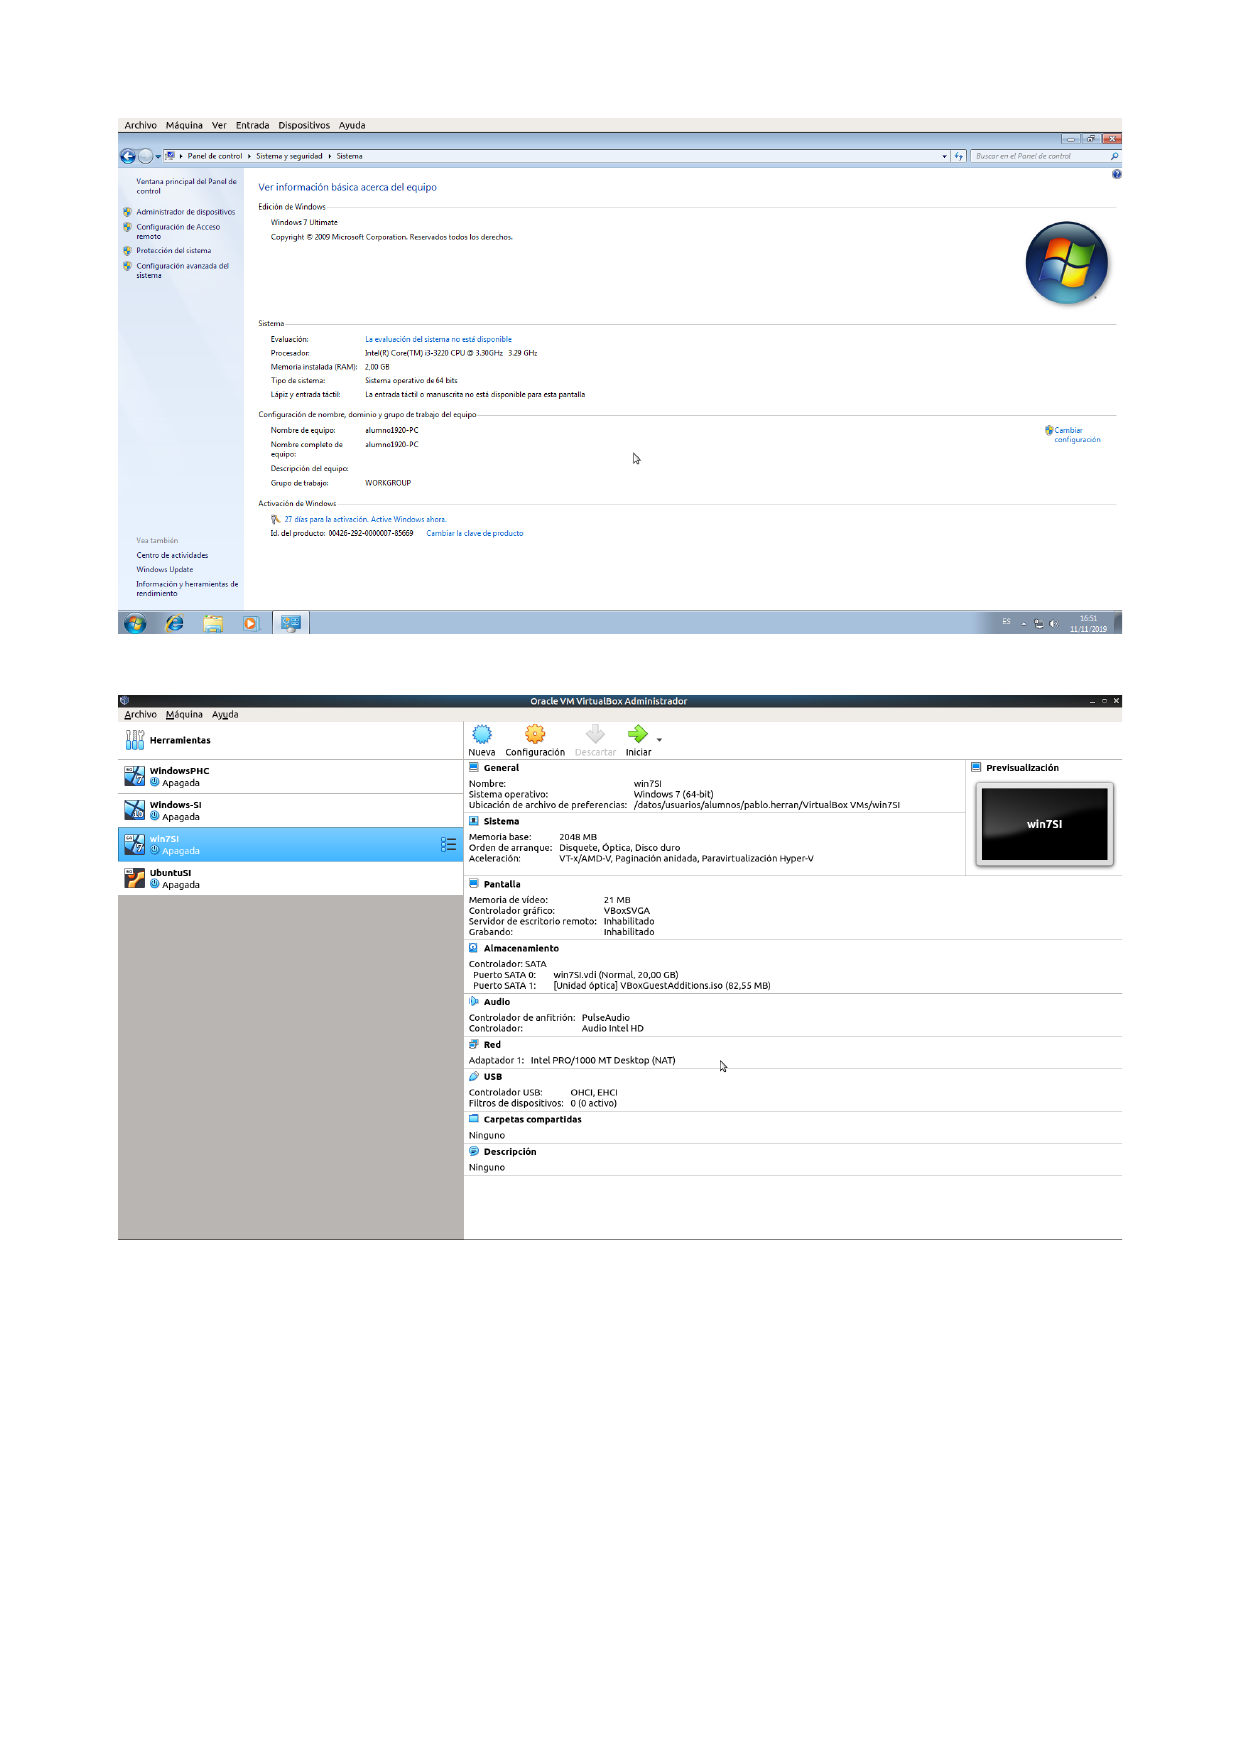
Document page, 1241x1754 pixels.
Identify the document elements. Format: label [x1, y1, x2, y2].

picture [118, 695, 1123, 1240]
picture [118, 118, 1123, 634]
